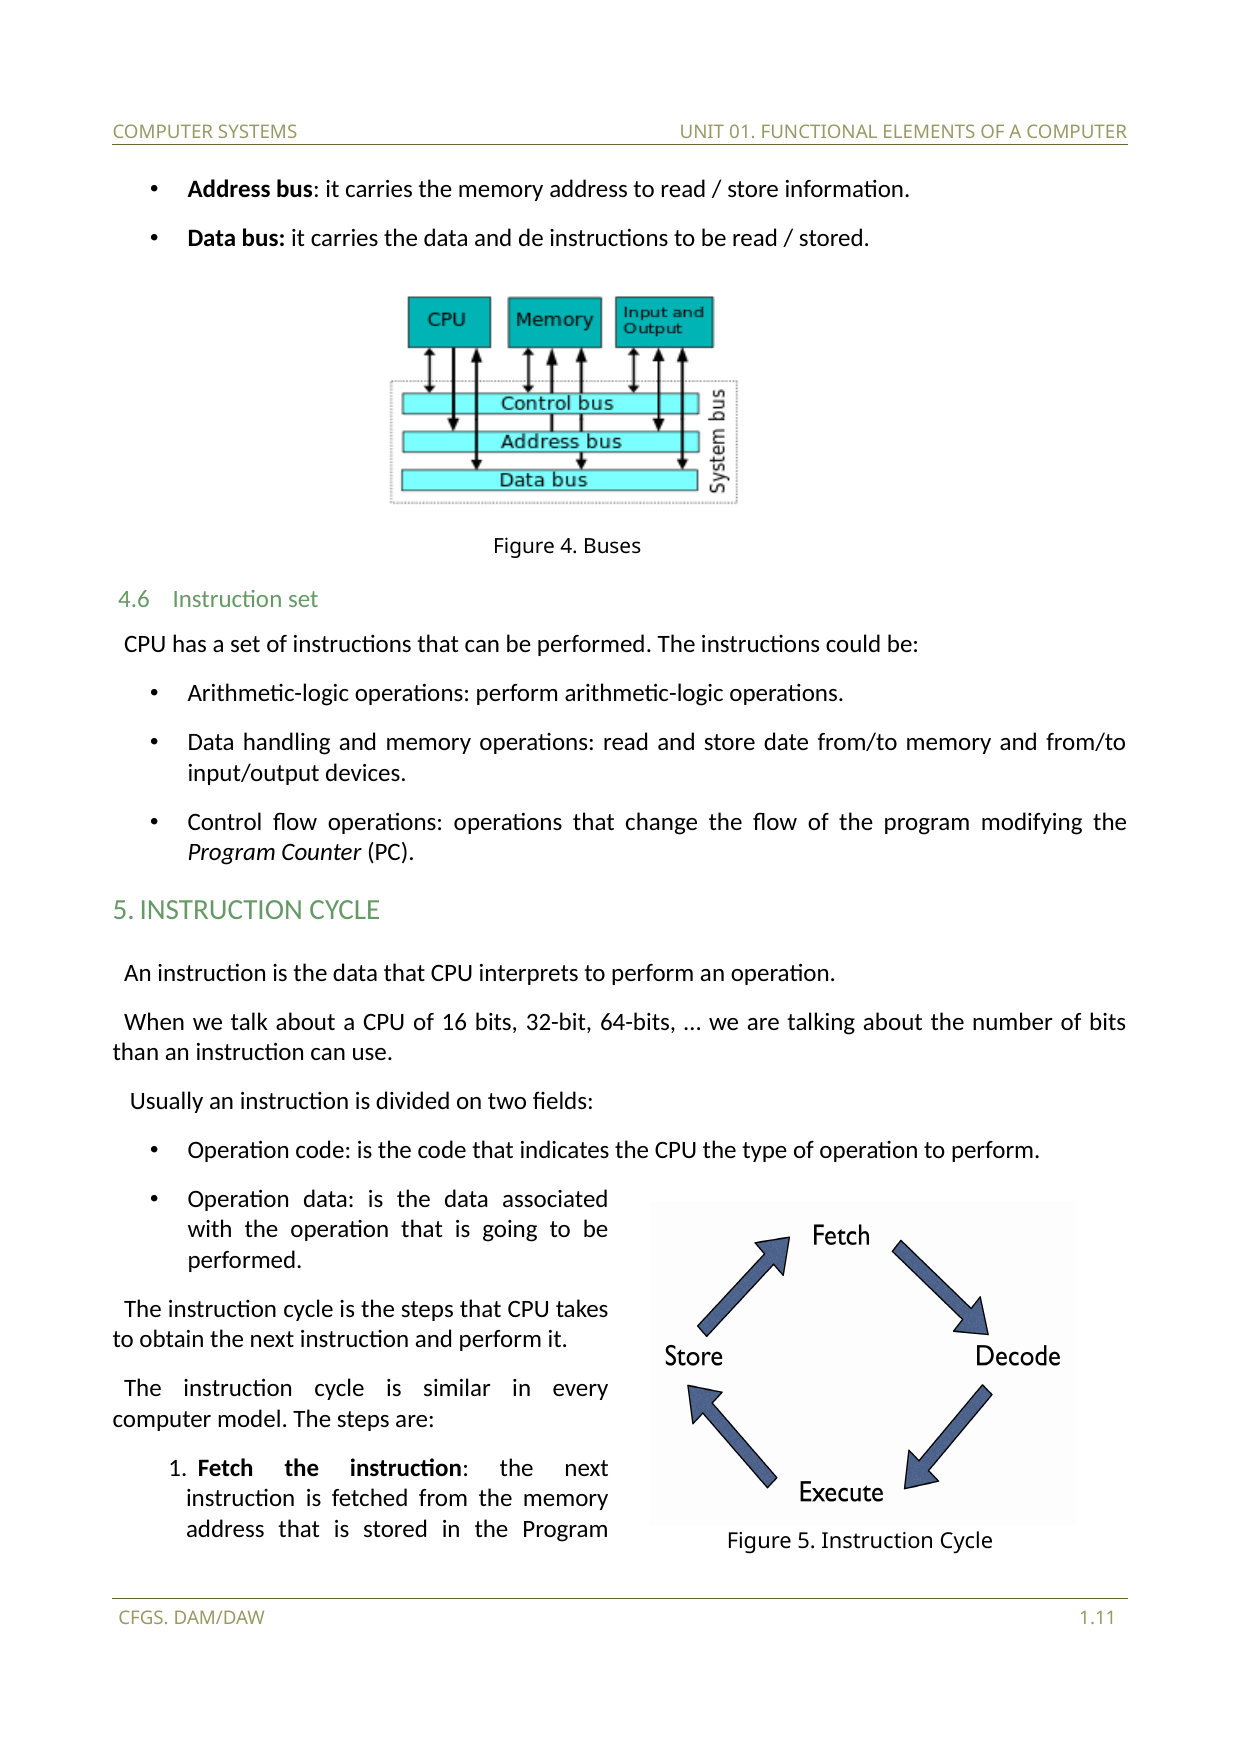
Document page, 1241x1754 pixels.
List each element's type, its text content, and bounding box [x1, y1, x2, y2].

list Data bus: it carries the data and de instructions to be read / stored. [150, 222, 1128, 253]
text [1092, 1293, 1128, 1354]
list Data handling and memory operations: read and store date from/to memory and from/to input/output devices. [150, 726, 1128, 787]
list Fetch the instruction: the next instruction is fetched from the memory address that is stored in the Program [156, 1452, 633, 1543]
text When we talk about a CPU of 16 bits, 32-bit, 64-bits, … we are talking about the number of bits than an instruction can use. [112, 1006, 1128, 1067]
text Usually an instruction is divided on two fields: [112, 1085, 1128, 1116]
text [1092, 1372, 1128, 1433]
list Arithmetic-logic operations: perform arithmetic-logic operations. [150, 677, 1128, 708]
picture [387, 282, 746, 519]
text The instruction cycle is similar in every computer model. The steps are: [112, 1372, 633, 1433]
text The instruction cycle is the steps that CPU takes to obtain the next instruction and perform it. [112, 1293, 633, 1354]
list Address bus: it carries the memory address to read / store information. [150, 173, 1128, 204]
picture [649, 1201, 1076, 1525]
subtitle Instruction cycle [112, 891, 1128, 927]
text An instruction is the data that CPU interprets to perform an operation. [112, 957, 1128, 988]
text CPU has a set of instructions that can be performed. The instructions could be: [112, 628, 1128, 659]
list Figure 5. Instruction Cycle [633, 1213, 1092, 1554]
list Control flow operations: operations that change the flow of the program modifying the Program Counter (PC). [150, 806, 1128, 867]
text Figure 4. Buses [387, 531, 747, 559]
subtitle Instruction set [112, 271, 1128, 614]
list Operation code: is the code that indicates the CPU the type of operation to perform. [150, 1134, 1128, 1165]
list Operation data: is the data associated with the operation that is going to be performed. [150, 1183, 1128, 1275]
